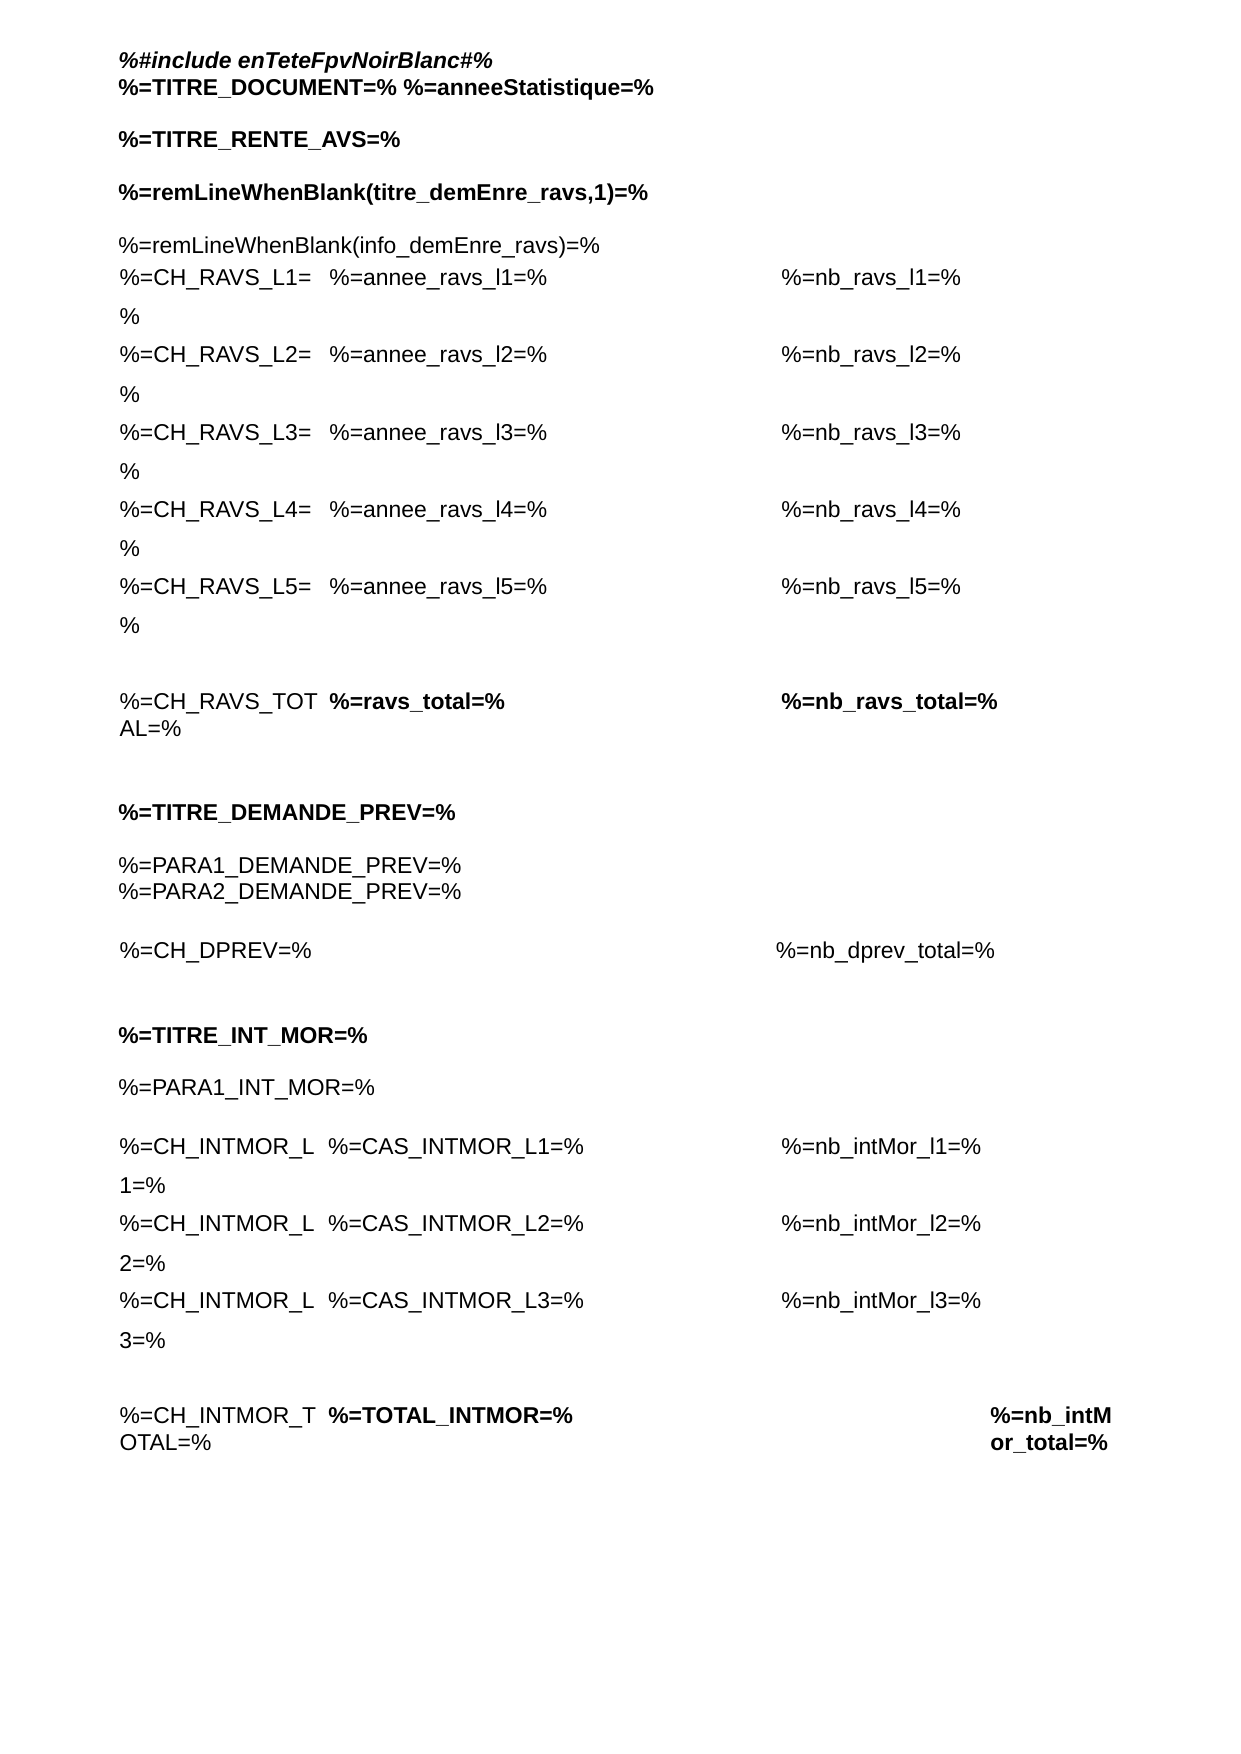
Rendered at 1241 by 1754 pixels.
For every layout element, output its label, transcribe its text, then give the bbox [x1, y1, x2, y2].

table_cell %=annee_ravs_l4=% [324, 490, 776, 567]
table_header %=CH_RAVS_L1=% [119, 258, 323, 335]
table_header %=TOTAL_INTMOR=% [323, 1397, 984, 1461]
text %=PARA1_INT_MOR=% [118, 1074, 1122, 1101]
table_cell %=nb_ravs_l2=% [776, 335, 1122, 413]
text %=TITRE_DOCUMENT=% %=anneeStatistique=% [118, 74, 1122, 100]
text %=TITRE_DEMANDE_PREV=% [118, 799, 1122, 826]
table_cell %=CH_RAVS_L5=% [119, 567, 323, 644]
table_header %=CH_DPREV=% [119, 931, 322, 969]
table_cell %=CH_RAVS_L4=% [119, 490, 323, 567]
table_cell %=annee_ravs_l5=% [324, 567, 776, 644]
table_cell [776, 645, 1122, 682]
table_header %=annee_ravs_l1=% [324, 258, 776, 335]
table_cell [119, 645, 323, 682]
table_cell %=CH_RAVS_L2=% [119, 335, 323, 413]
table_header [323, 931, 776, 969]
table_cell %=nb_ravs_l3=% [776, 413, 1122, 490]
table_cell %=nb_intMor_l3=% [775, 1282, 1122, 1359]
table_cell [322, 1359, 775, 1397]
table_header %=nb_ravs_l1=% [776, 258, 1122, 335]
text %=PARA2_DEMANDE_PREV=% [118, 878, 1122, 905]
table_header %=ravs_total=% [324, 683, 776, 747]
table_header %=nb_intMor_l1=% [775, 1127, 1122, 1204]
table_cell %=annee_ravs_l3=% [324, 413, 776, 490]
table_header %=nb_dprev_total=% [776, 931, 1122, 969]
table_cell [118, 1359, 322, 1397]
text %=TITRE_INT_MOR=% [118, 1022, 1122, 1048]
text %=PARA1_DEMANDE_PREV=% [118, 852, 1122, 878]
table_header %=nb_ravs_total=% [776, 683, 1122, 747]
text %#include enTeteFpvNoirBlanc#% [118, 47, 1122, 74]
table_cell [775, 1359, 1122, 1397]
text %=remLineWhenBlank(info_demEnre_ravs)=% [118, 232, 1122, 258]
table_cell %=CH_INTMOR_L3=% [118, 1282, 322, 1359]
table_header %=nb_intMor_total=% [985, 1397, 1122, 1461]
table_cell %=CAS_INTMOR_L3=% [322, 1282, 775, 1359]
table_header %=CH_INTMOR_L1=% [118, 1127, 322, 1204]
table_cell %=CH_RAVS_L3=% [119, 413, 323, 490]
table_cell %=nb_ravs_l5=% [776, 567, 1122, 644]
table_cell %=nb_intMor_l2=% [775, 1204, 1122, 1282]
table_header %=CH_INTMOR_TOTAL=% [119, 1397, 322, 1461]
table_cell %=annee_ravs_l2=% [324, 335, 776, 413]
table_header %=CH_RAVS_TOTAL=% [119, 683, 323, 747]
text %=remLineWhenBlank(titre_demEnre_ravs,1)=% [118, 179, 1122, 205]
table_cell %=CAS_INTMOR_L2=% [322, 1204, 775, 1282]
table_header %=CAS_INTMOR_L1=% [322, 1127, 775, 1204]
table_cell [324, 645, 776, 682]
text %=TITRE_RENTE_AVS=% [118, 126, 1122, 153]
table_cell %=CH_INTMOR_L2=% [118, 1204, 322, 1282]
table_cell %=nb_ravs_l4=% [776, 490, 1122, 567]
